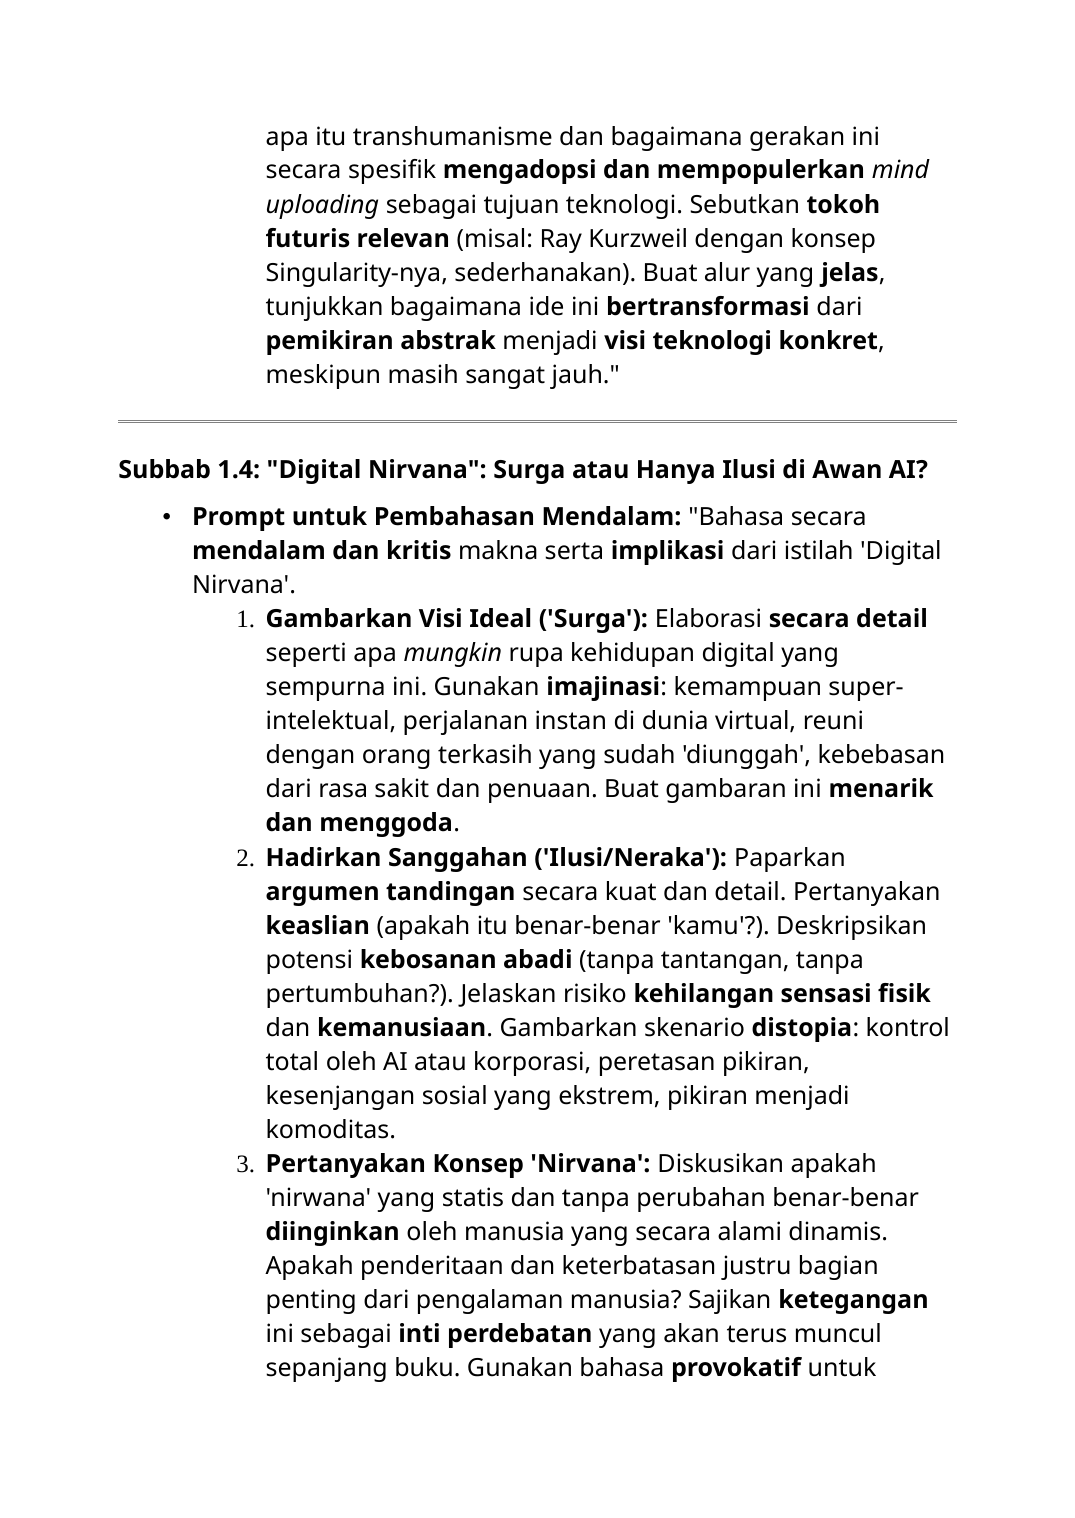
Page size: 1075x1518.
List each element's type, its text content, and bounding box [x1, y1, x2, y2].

list Gambarkan Visi Ideal ('Surga'): Elaborasi secara detail seperti apa mungkin rupa kehidupan digital yang sempurna ini. Gunakan imajinasi: kemampuan super-intelektual, perjalanan instan di dunia virtual, reuni dengan orang terkasih yang sudah 'diunggah', kebebasan dari rasa sakit dan penuaan. Buat gambaran ini menarik dan menggoda. [236, 601, 957, 839]
list apa itu transhumanisme dan bagaimana gerakan ini secara spesifik mengadopsi dan mempopulerkan mind uploading sebagai tujuan teknologi. Sebutkan tokoh futuris relevan (misal: Ray Kurzweil dengan konsep Singularity-nya, sederhanakan). Buat alur yang jelas, tunjukkan bagaimana ide ini bertransformasi dari pemikiran abstrak menjadi visi teknologi konkret, meskipun masih sangat jauh." [236, 118, 957, 391]
list Hadirkan Sanggahan ('Ilusi/Neraka'): Paparkan argumen tandingan secara kuat dan detail. Pertanyakan keaslian (apakah itu benar-benar 'kamu'?). Deskripsikan potensi kebosanan abadi (tanpa tantangan, tanpa pertumbuhan?). Jelaskan risiko kehilangan sensasi fisik dan kemanusiaan. Gambarkan skenario distopia: kontrol total oleh AI atau korporasi, peretasan pikiran, kesenjangan sosial yang ekstrem, pikiran menjadi komoditas. [236, 839, 957, 1146]
list Prompt untuk Pembahasan Mendalam: "Bahasa secara mendalam dan kritis makna serta implikasi dari istilah 'Digital Nirvana'. [162, 498, 957, 601]
text Subbab 1.4: "Digital Nirvana": Surga atau Hanya Ilusi di Awan AI? [118, 452, 957, 486]
list Pertanyakan Konsep 'Nirvana': Diskusikan apakah 'nirwana' yang statis dan tanpa perubahan benar-benar diinginkan oleh manusia yang secara alami dinamis. Apakah penderitaan dan keterbatasan justru bagian penting dari pengalaman manusia? Sajikan ketegangan ini sebagai inti perdebatan yang akan terus muncul sepanjang buku. Gunakan bahasa provokatif untuk [236, 1146, 957, 1384]
